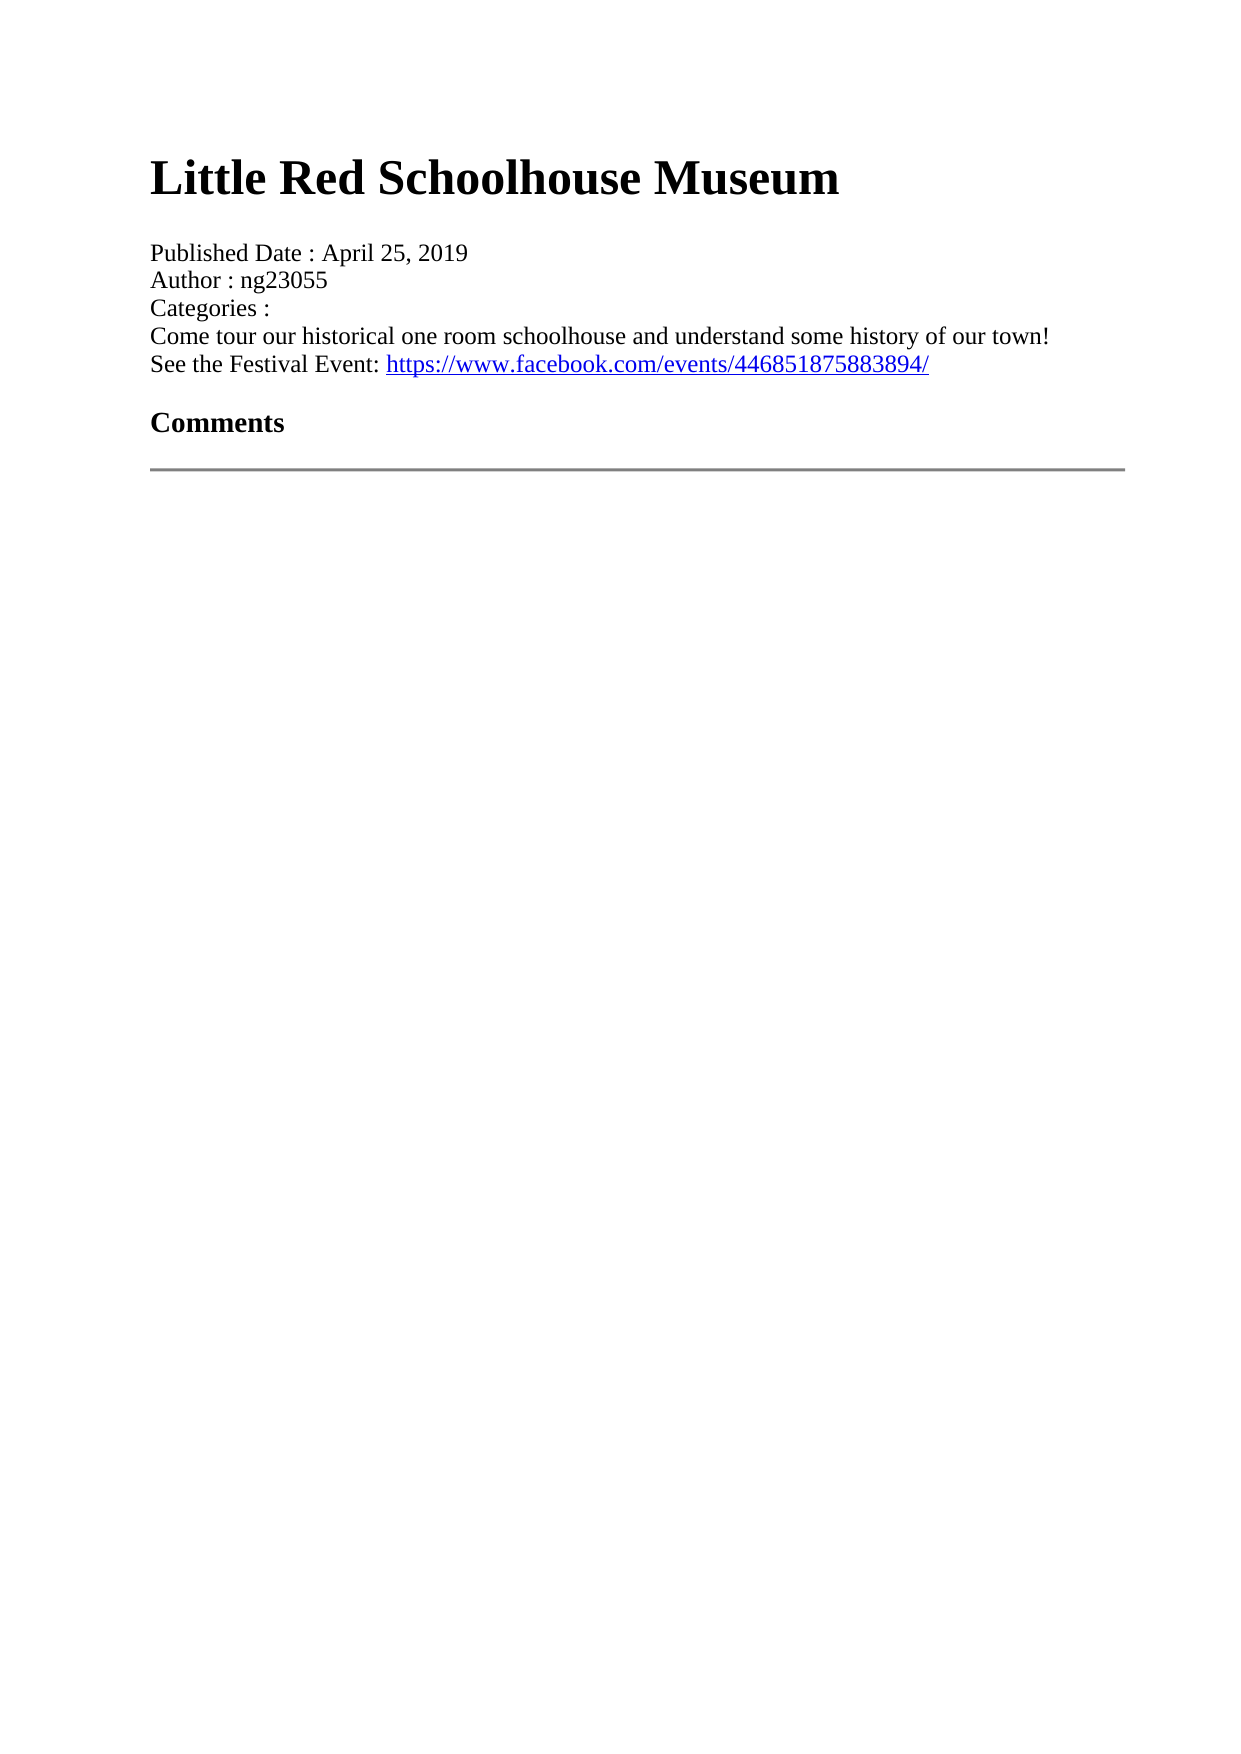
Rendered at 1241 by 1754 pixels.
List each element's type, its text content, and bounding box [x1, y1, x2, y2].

subtitle Comments [150, 407, 1090, 439]
subtitle Little Red Schoolhouse Museum [150, 150, 1090, 205]
text Published Date : April 25, 2019 Author : ng23055 Categories : Come tour our historical one room schoolhouse and understand some history of our town! See the Festival Event: https://www.facebook.com/events/446851875883894/ [150, 239, 1090, 377]
